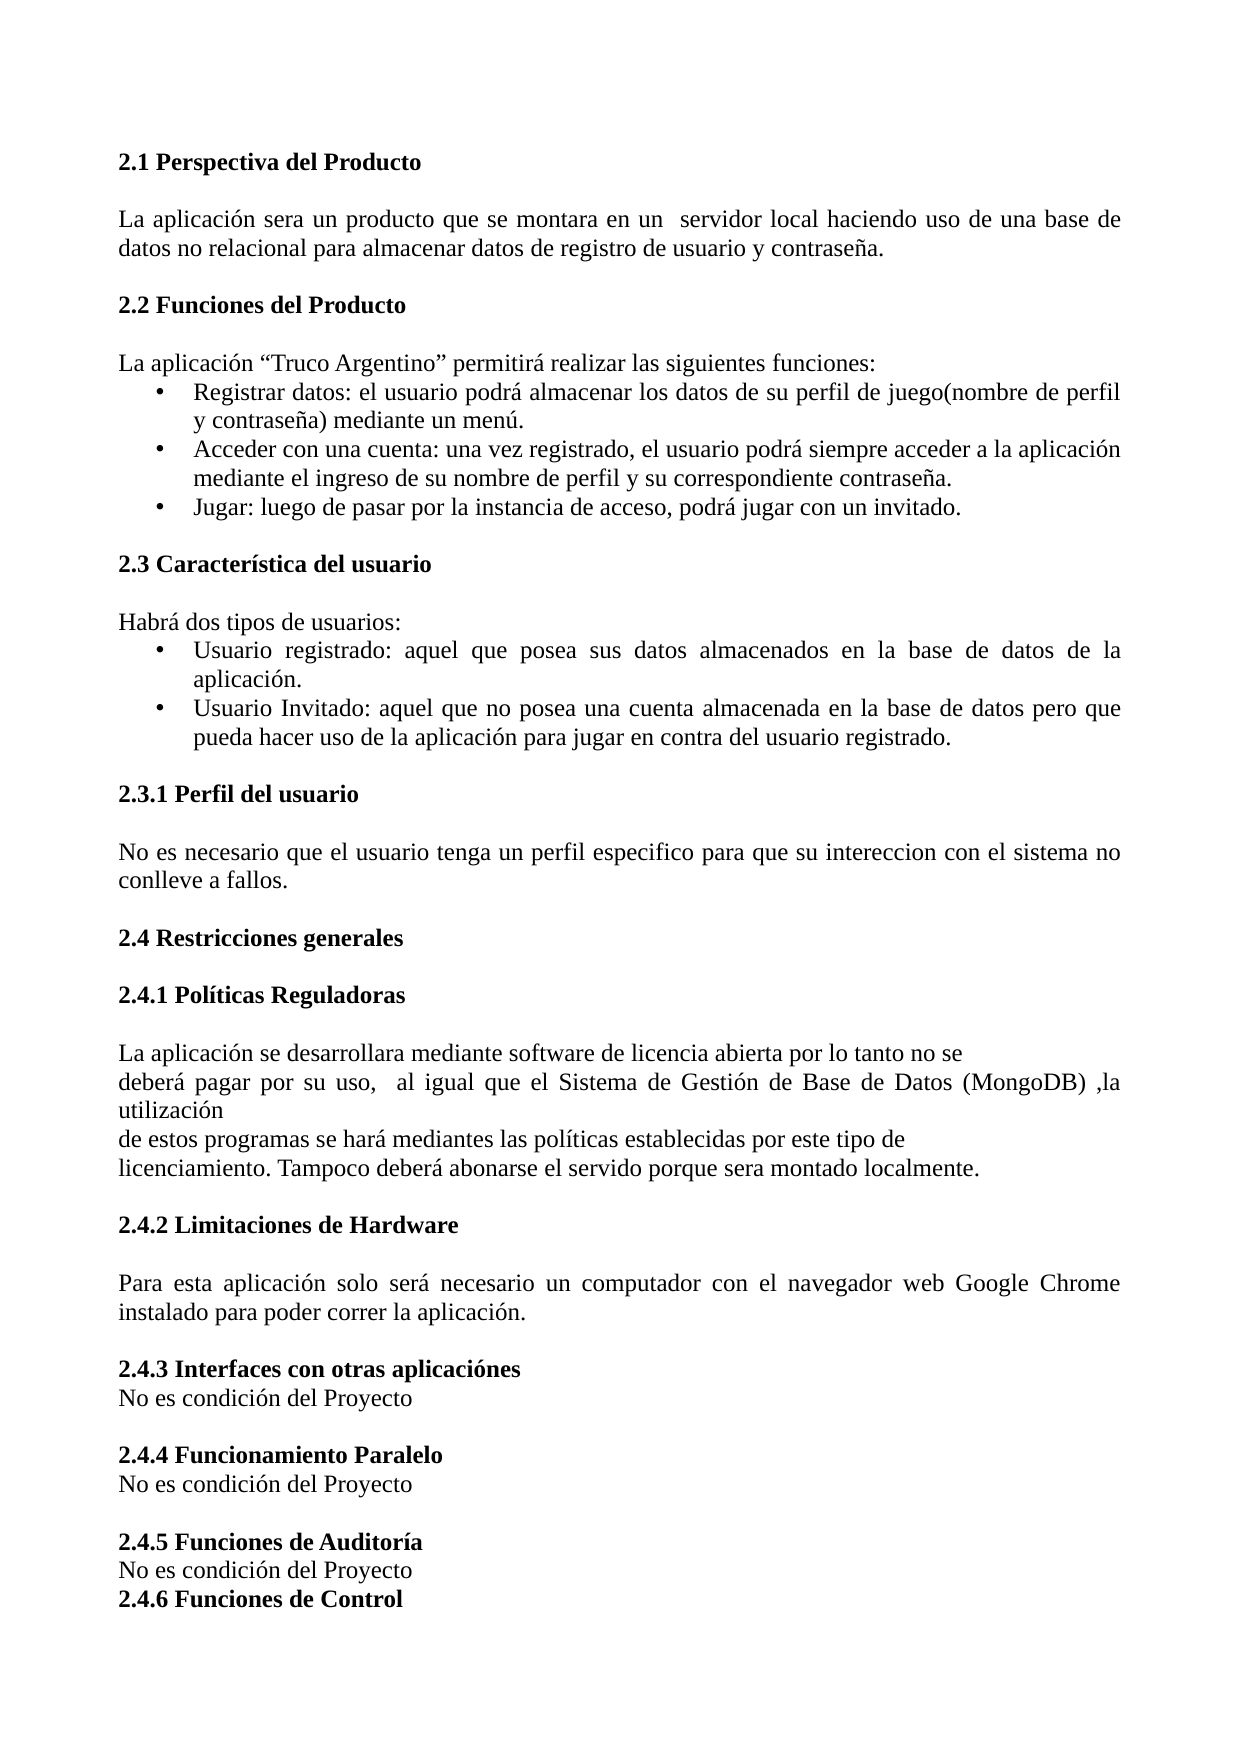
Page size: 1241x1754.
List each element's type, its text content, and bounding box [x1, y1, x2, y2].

text 2.4.2 Limitaciones de Hardware [118, 1211, 1122, 1239]
text No es condición del Proyecto [118, 1383, 1122, 1412]
text Para esta aplicación solo será necesario un computador con el navegador web Google Chrome instalado para poder correr la aplicación. [118, 1268, 1122, 1326]
list Acceder con una cuenta: una vez registrado, el usuario podrá siempre acceder a la aplicación mediante el ingreso de su nombre de perfil y su correspondiente contraseña. [156, 434, 1122, 492]
list Usuario registrado: aquel que posea sus datos almacenados en la base de datos de la aplicación. [156, 636, 1122, 693]
text La aplicación se desarrollara mediante software de licencia abierta por lo tanto no se [118, 1038, 1122, 1067]
list Jugar: luego de pasar por la instancia de acceso, podrá jugar con un invitado. [156, 492, 1122, 521]
text 2.4.5 Funciones de Auditoría [118, 1527, 1122, 1556]
text 2.4.3 Interfaces con otras aplicaciónes [118, 1354, 1122, 1383]
text 2.3.1 Perfil del usuario [118, 779, 1122, 808]
list Registrar datos: el usuario podrá almacenar los datos de su perfil de juego(nombre de perfil y contraseña) mediante un menú. [156, 377, 1122, 434]
text La aplicación “Truco Argentino” permitirá realizar las siguientes funciones: [118, 348, 1122, 377]
text 2.4.4 Funcionamiento Paralelo [118, 1441, 1122, 1469]
text deberá pagar por su uso, al igual que el Sistema de Gestión de Base de Datos (MongoDB) ,la utilización [118, 1067, 1122, 1124]
text licenciamiento. Tampoco deberá abonarse el servido porque sera montado localmente. [118, 1153, 1122, 1182]
text 2.4.6 Funciones de Control [118, 1584, 1122, 1613]
text 2.4 Restricciones generales [118, 923, 1122, 952]
text 2.3 Característica del usuario [118, 549, 1122, 578]
text No es necesario que el usuario tenga un perfil especifico para que su intereccion con el sistema no conlleve a fallos. [118, 837, 1122, 894]
text 2.2 Funciones del Producto [118, 291, 1122, 319]
text 2.1 Perspectiva del Producto [118, 147, 1122, 176]
text No es condición del Proyecto [118, 1469, 1122, 1498]
text 2.4.1 Políticas Reguladoras [118, 981, 1122, 1009]
text Habrá dos tipos de usuarios: [118, 607, 1122, 636]
text de estos programas se hará mediantes las políticas establecidas por este tipo de [118, 1124, 1122, 1153]
text No es condición del Proyecto [118, 1556, 1122, 1584]
text La aplicación sera un producto que se montara en un servidor local haciendo uso de una base de datos no relacional para almacenar datos de registro de usuario y contraseña. [118, 204, 1122, 262]
list Usuario Invitado: aquel que no posea una cuenta almacenada en la base de datos pero que pueda hacer uso de la aplicación para jugar en contra del usuario registrado. [156, 693, 1122, 751]
